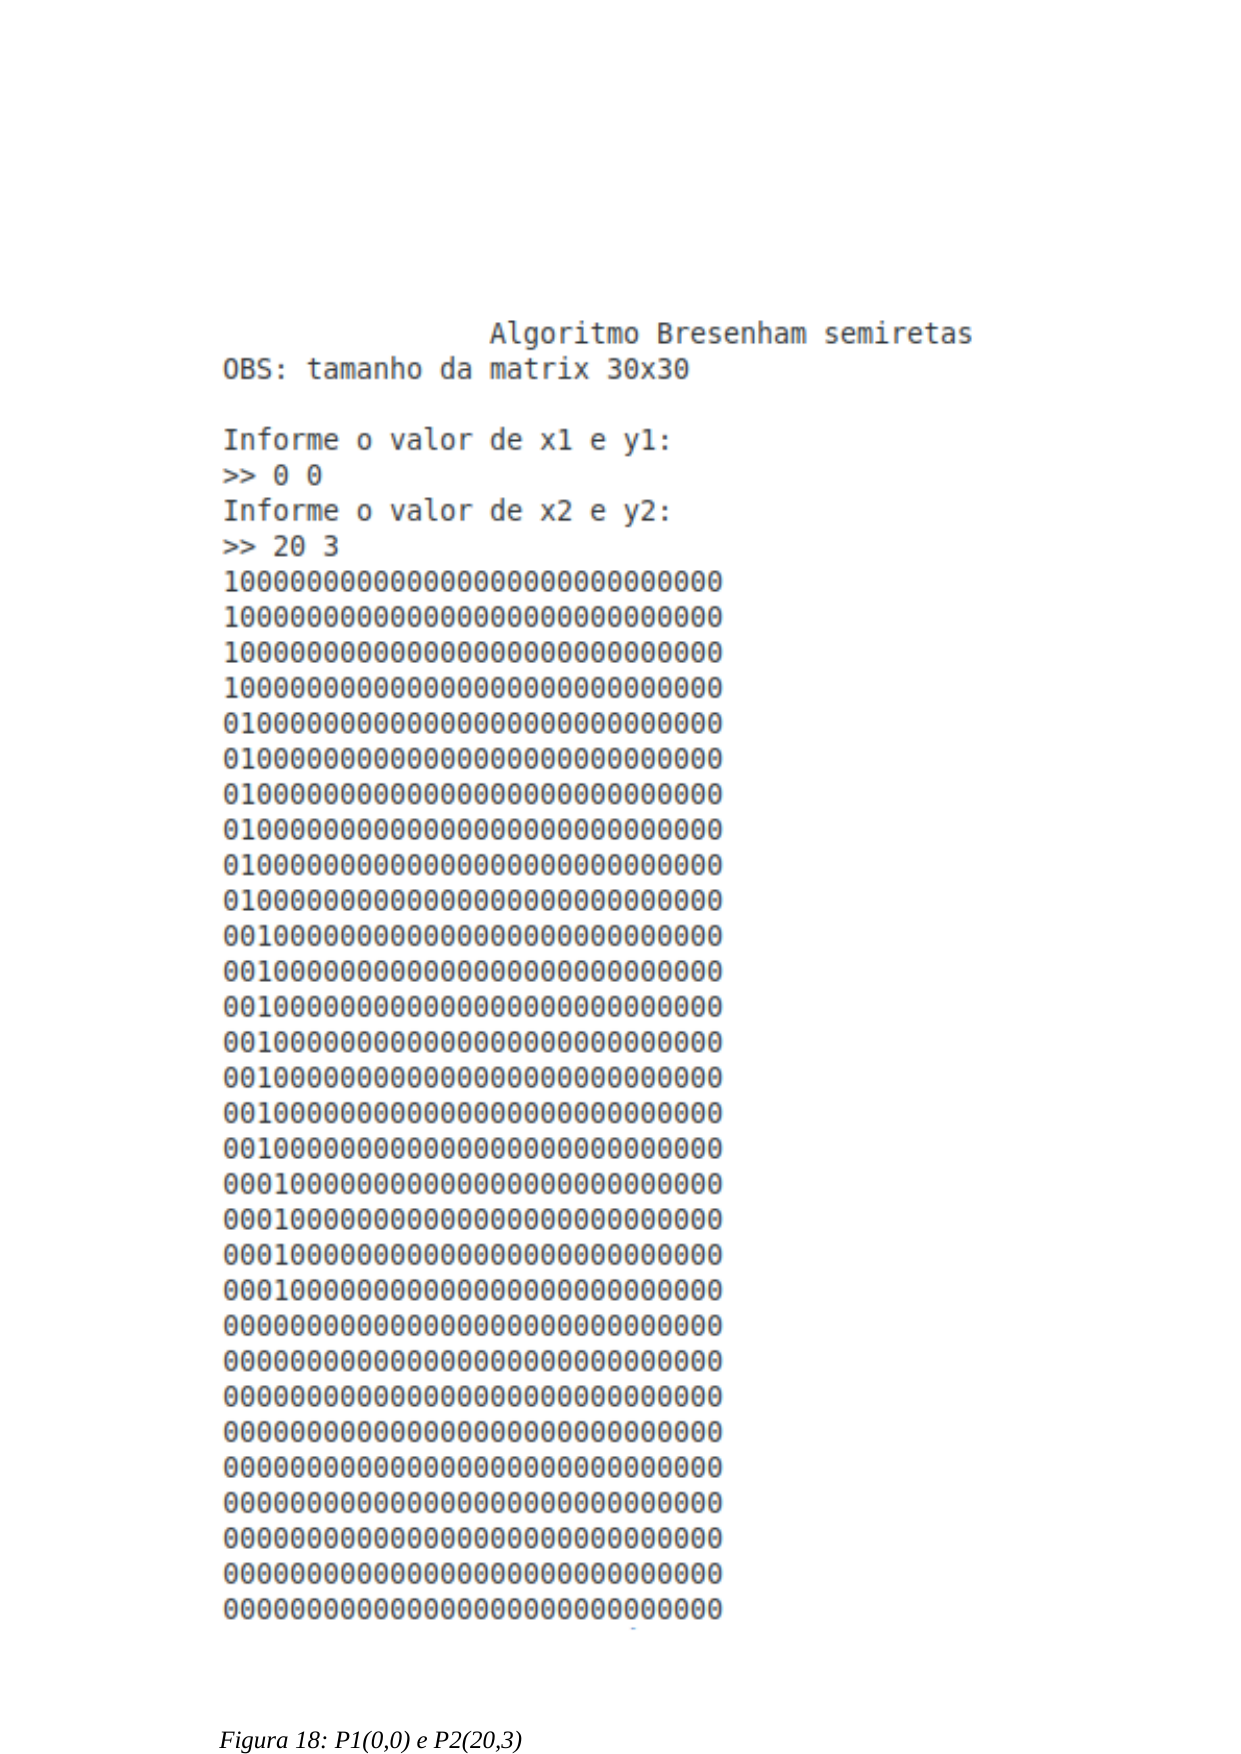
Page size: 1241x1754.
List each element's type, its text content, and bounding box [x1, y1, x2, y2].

picture [219, 219, 1022, 1726]
text Figura 18: P1(0,0) e P2(20,3) [219, 1726, 1021, 1754]
